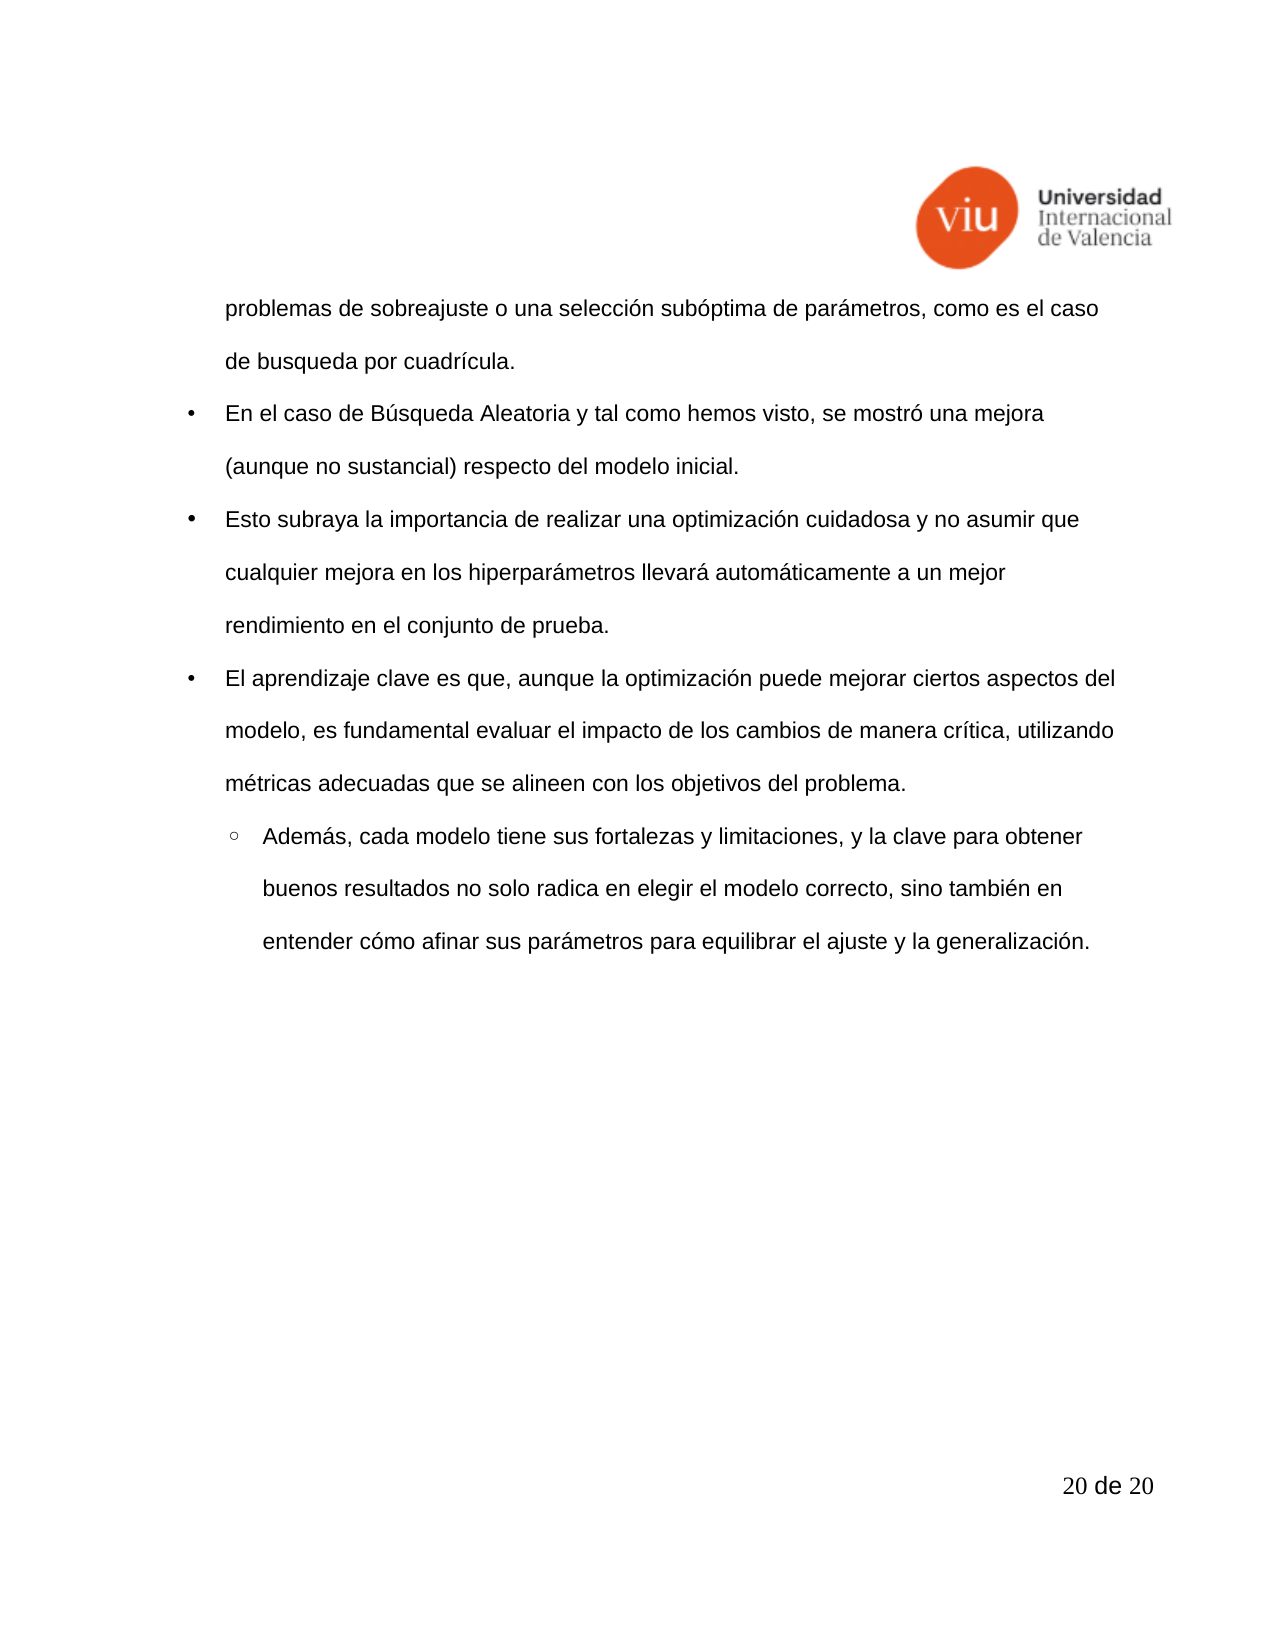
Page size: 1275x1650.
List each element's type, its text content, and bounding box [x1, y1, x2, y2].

picture [913, 162, 1175, 274]
list Esto subraya la importancia de realizar una optimización cuidadosa y no asumir que cualquier mejora en los hiperparámetros llevará automáticamente a un mejor rendimiento en el conjunto de prueba. [187, 506, 1125, 638]
list Además, cada modelo tiene sus fortalezas y limitaciones, y la clave para obtener buenos resultados no solo radica en elegir el modelo correcto, sino también en entender cómo afinar sus parámetros para equilibrar el ajuste y la generalización. [225, 823, 1125, 954]
list problemas de sobreajuste o una selección subóptima de parámetros, como es el caso de busqueda por cuadrícula. [187, 295, 1125, 374]
list El aprendizaje clave es que, aunque la optimización puede mejorar ciertos aspectos del modelo, es fundamental evaluar el impacto de los cambios de manera crítica, utilizando métricas adecuadas que se alineen con los objetivos del problema. [187, 664, 1125, 796]
list En el caso de Búsqueda Aleatoria y tal como hemos visto, se mostró una mejora (aunque no sustancial) respecto del modelo inicial. [187, 400, 1125, 479]
